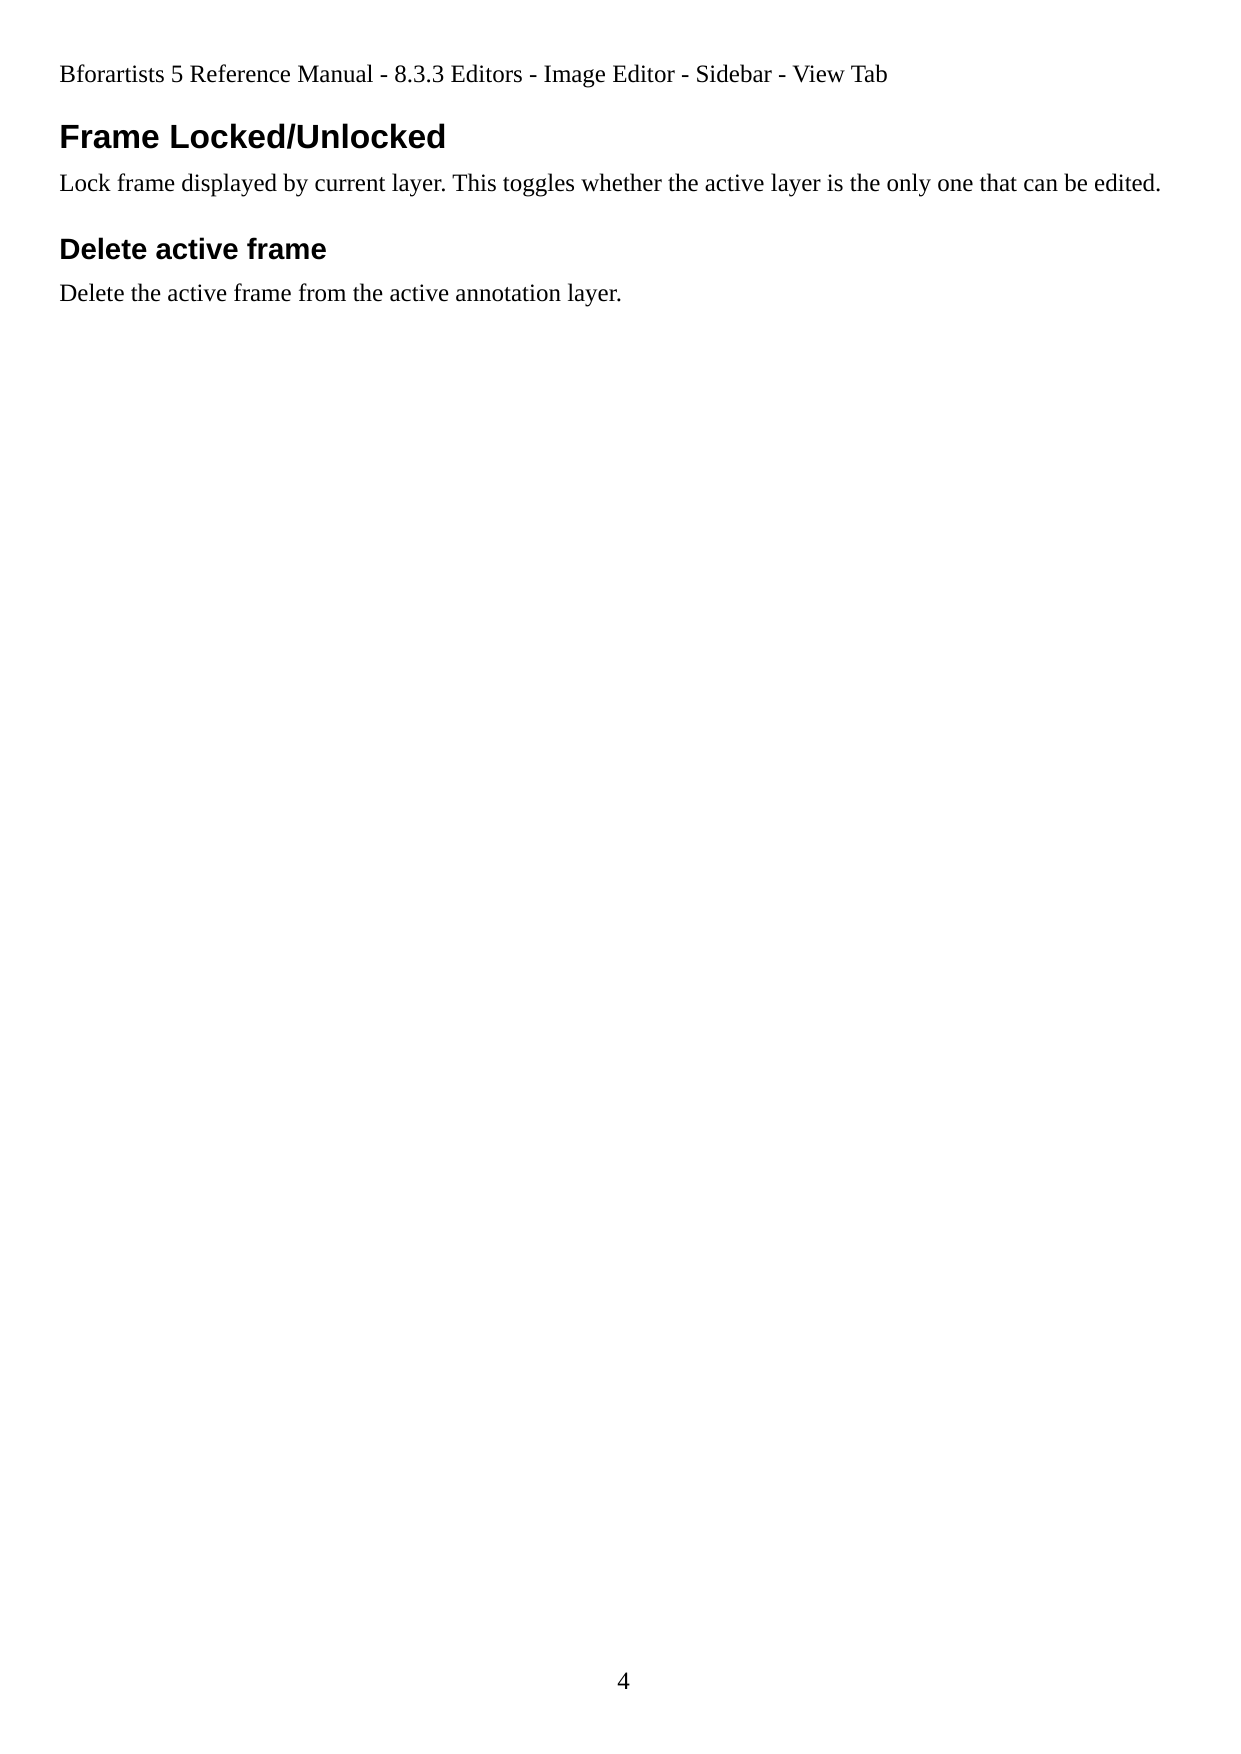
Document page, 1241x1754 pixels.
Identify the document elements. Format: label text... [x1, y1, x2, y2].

text Delete the active frame from the active annotation layer. [59, 278, 1181, 307]
subtitle Delete active frame [59, 232, 1181, 266]
subtitle Frame Locked/Unlocked [59, 117, 1181, 156]
text Lock frame displayed by current layer. This toggles whether the active layer is the only one that can be edited. [59, 168, 1181, 197]
